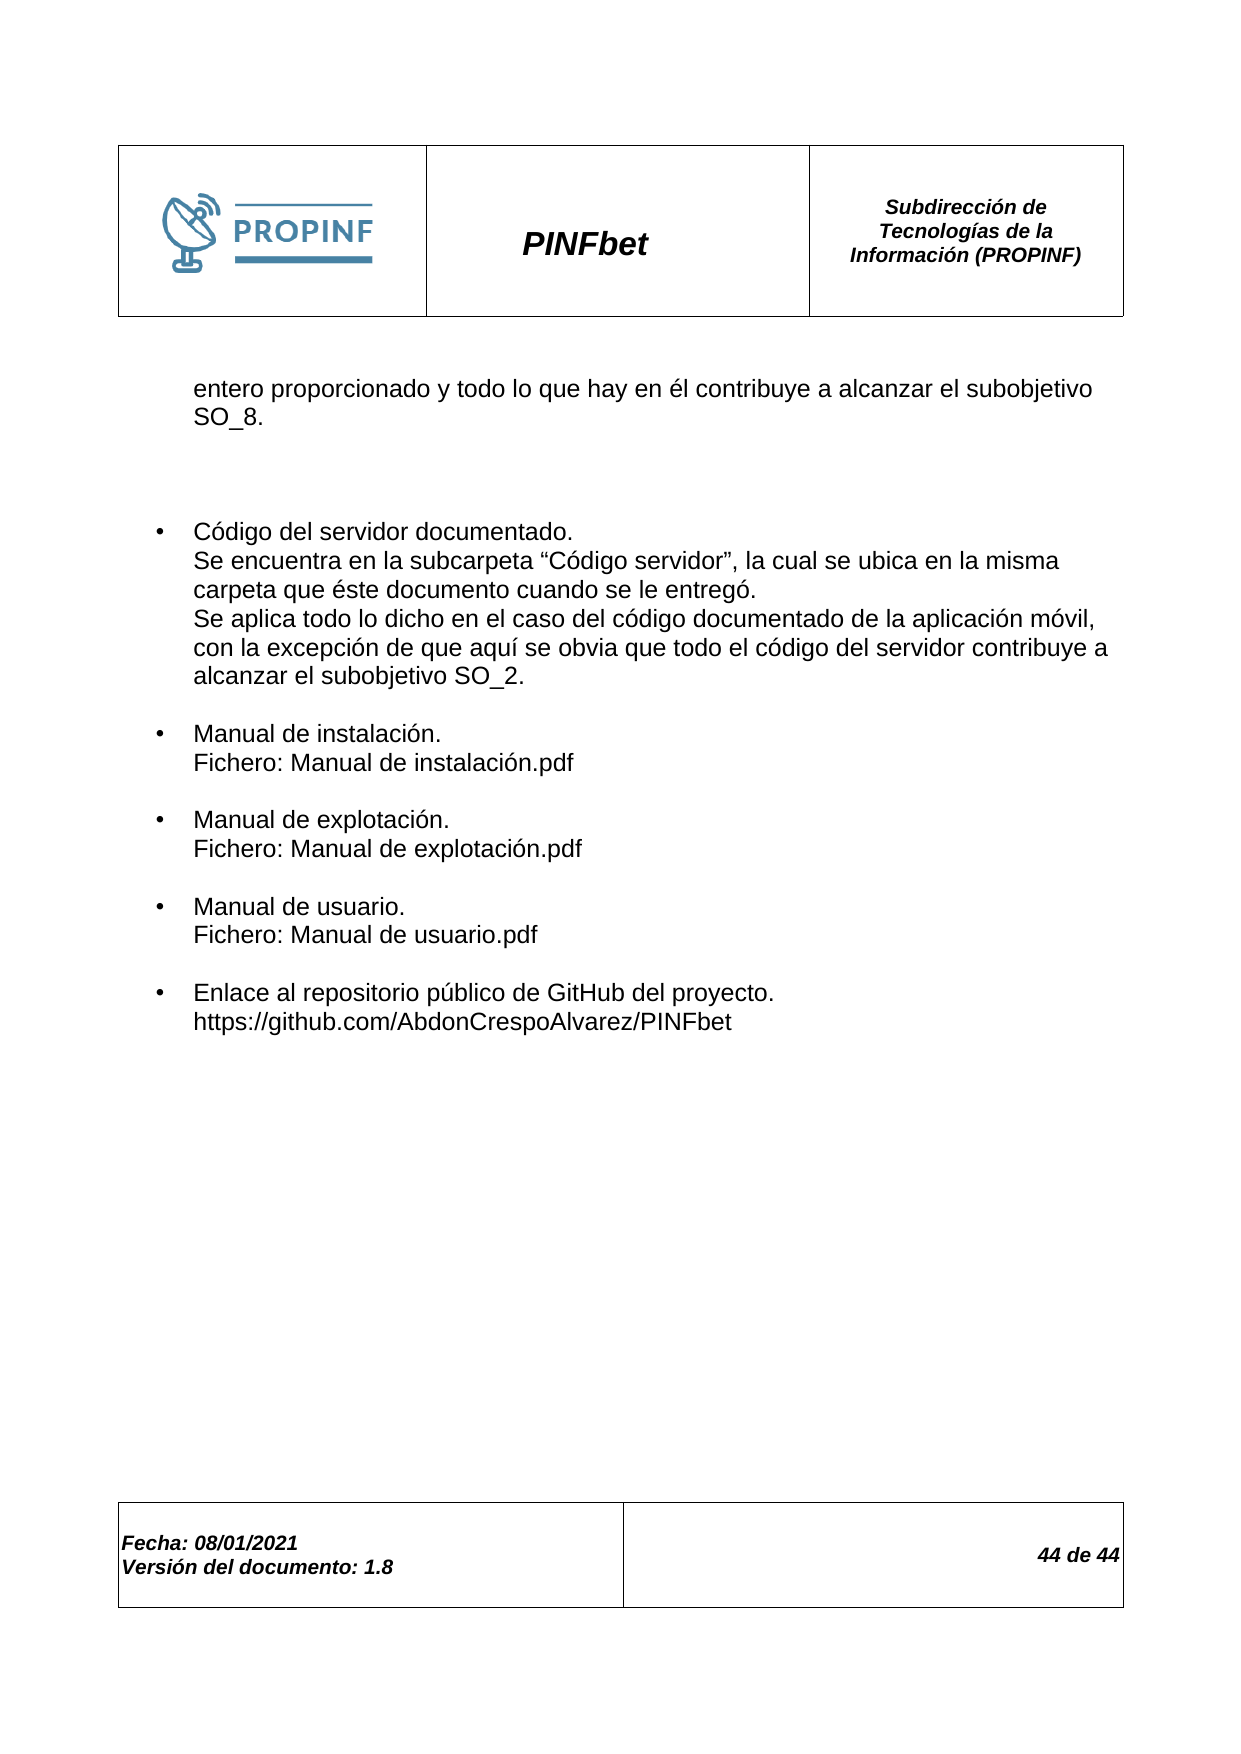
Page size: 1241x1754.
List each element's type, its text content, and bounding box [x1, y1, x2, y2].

list Manual de usuario. Fichero: Manual de usuario.pdf [156, 891, 1122, 949]
picture [126, 170, 414, 301]
list Manual de explotación. Fichero: Manual de explotación.pdf [156, 805, 1122, 863]
list Se encuentra en la subcarpeta “Código servidor”, la cual se ubica en la misma [156, 546, 1122, 575]
list Manual de instalación. Fichero: Manual de instalación.pdf [156, 719, 1122, 776]
list Enlace al repositorio público de GitHub del proyecto. [156, 978, 1122, 1007]
list https://github.com/AbdonCrespoAlvarez/PINFbet [156, 1007, 1122, 1035]
list Código del servidor documentado. [156, 517, 1122, 546]
list carpeta que éste documento cuando se le entregó. Se aplica todo lo dicho en el caso del código documentado de la aplicación móvil, con la excepción de que aquí se obvia que todo el código del servidor contribuye a alcanzar el subobjetivo SO_2. [156, 575, 1122, 690]
list entero proporcionado y todo lo que hay en él contribuye a alcanzar el subobjetivo SO_8. [156, 374, 1122, 431]
